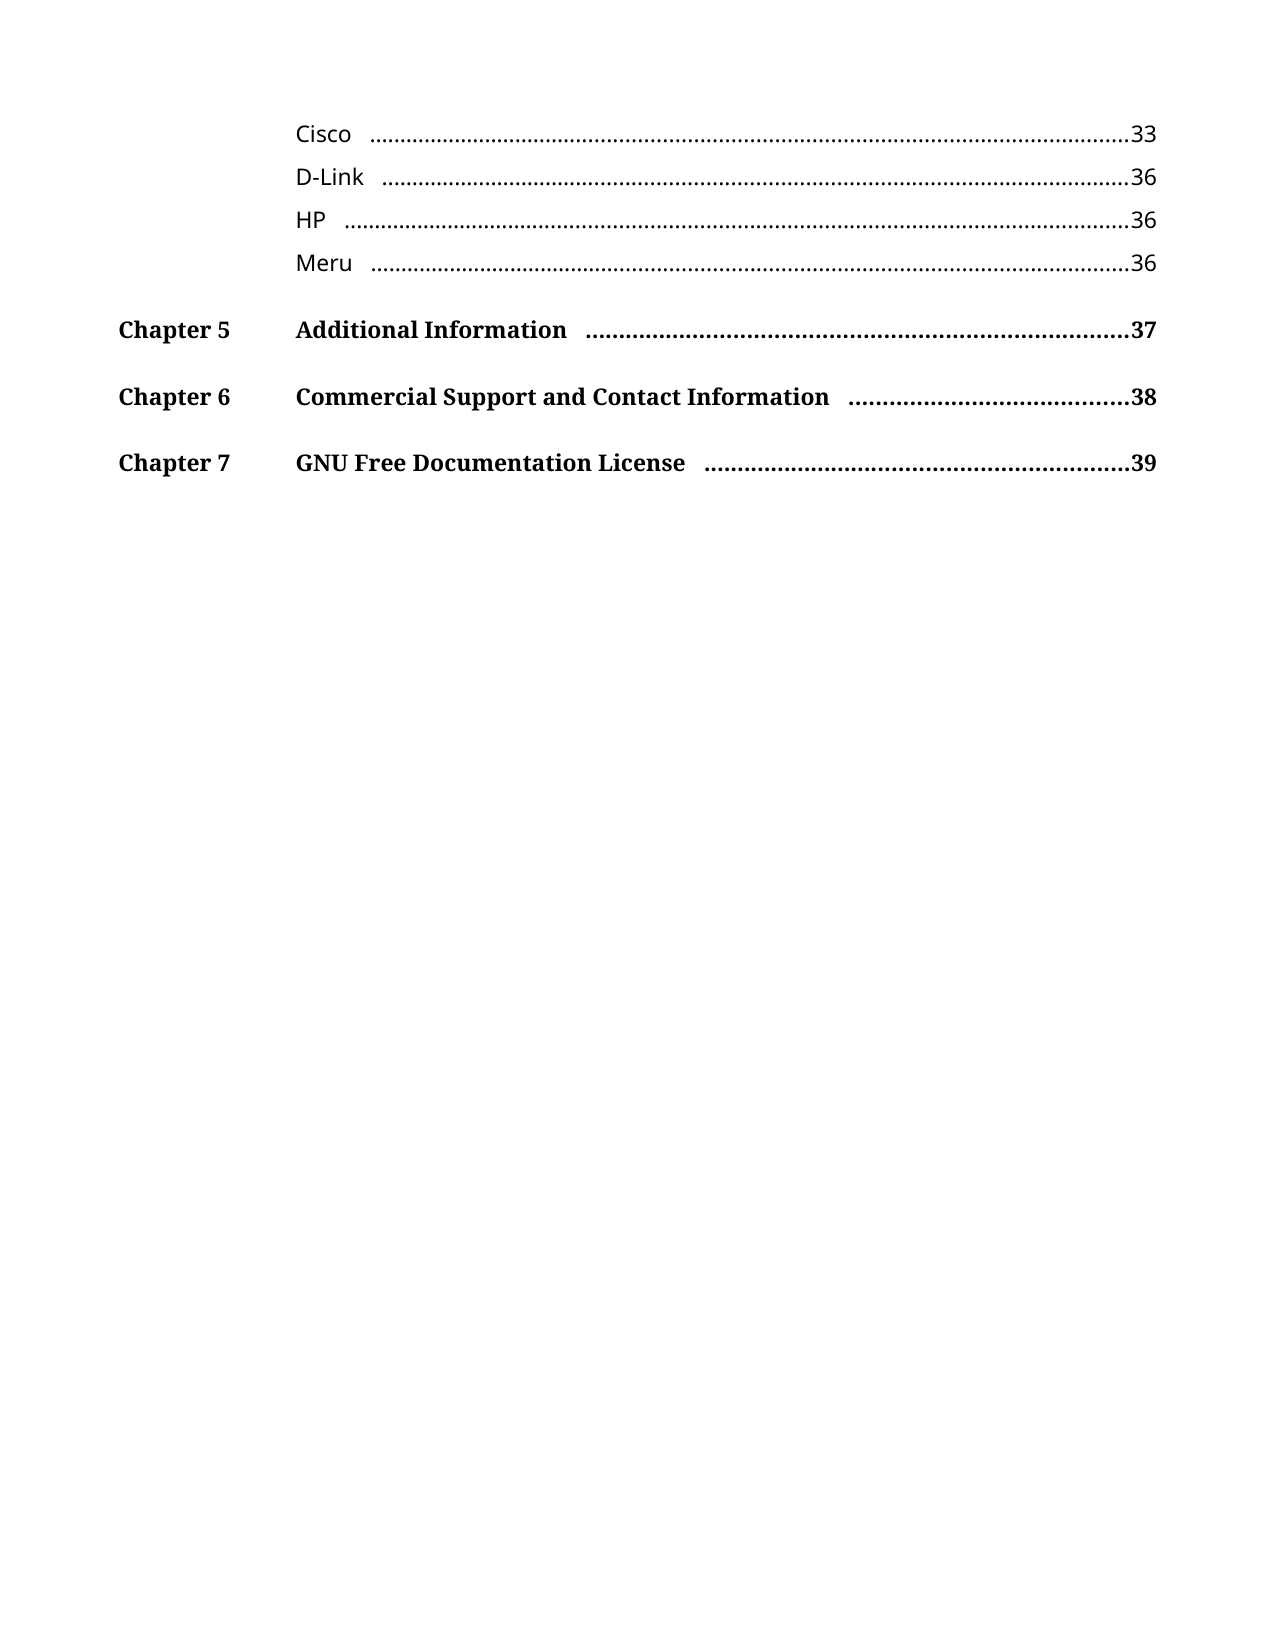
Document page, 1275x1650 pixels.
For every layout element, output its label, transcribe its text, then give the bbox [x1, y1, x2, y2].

text Meru 36 [295, 247, 1157, 278]
text Chapter 7 GNU Free Documentation License 39 [118, 447, 1157, 478]
text Chapter 6 Commercial Support and Contact Information 38 [118, 381, 1157, 412]
text Chapter 5 Additional Information 37 [118, 314, 1157, 345]
text Cisco 33 [295, 118, 1157, 149]
text HP 36 [295, 204, 1157, 235]
text D-Link 36 [295, 161, 1157, 192]
